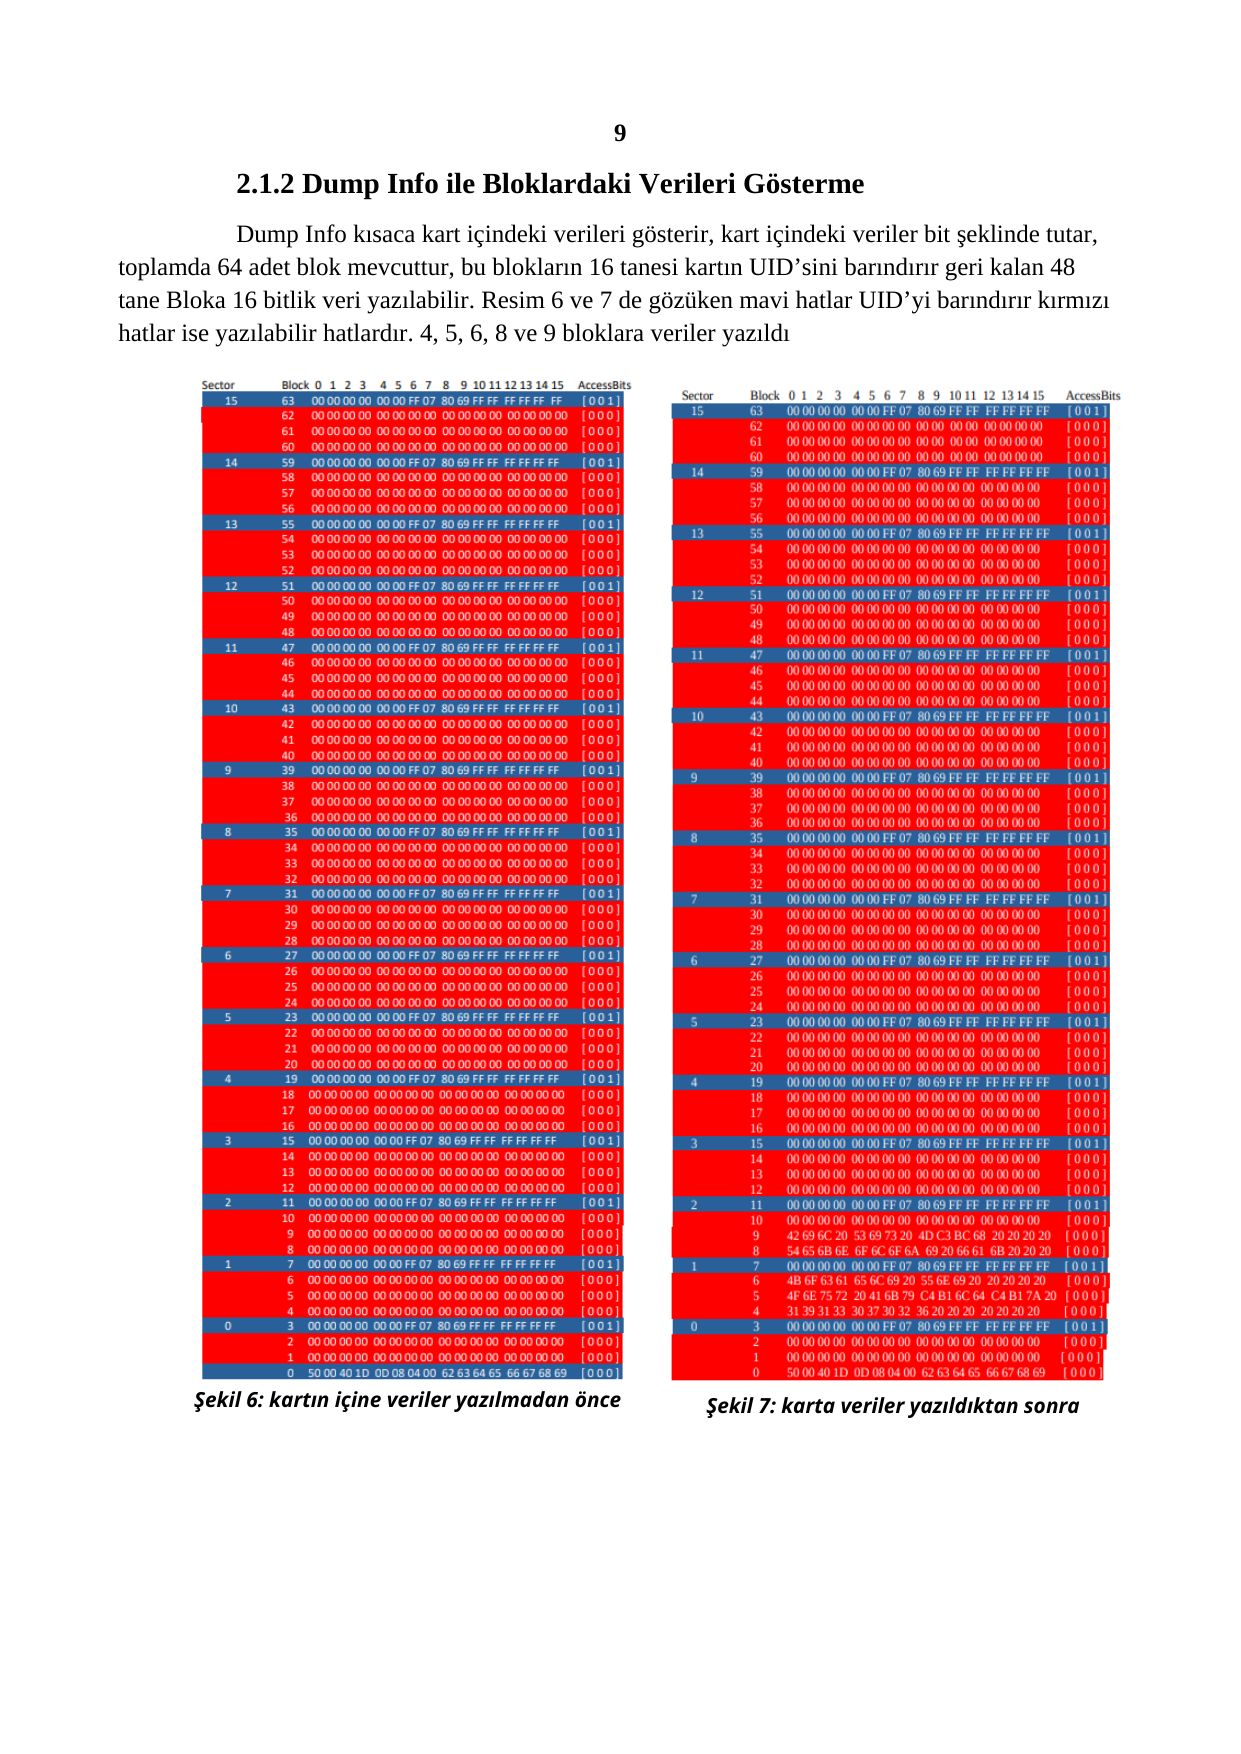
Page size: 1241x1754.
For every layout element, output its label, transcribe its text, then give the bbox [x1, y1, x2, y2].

text Dump Info kısaca kart içindeki verileri gösterir, kart içindeki veriler bit şeklinde tutar, toplamda 64 adet blok mevcuttur, bu blokların 16 tanesi kartın UID’sini barındırır geri kalan 48 tane Bloka 16 bitlik veri yazılabilir. Resim 6 ve 7 de gözüken mavi hatlar UID’yi barındırır kırmızı hatlar ise yazılabilir hatlardır. 4, 5, 6, 8 ve 9 bloklara veriler yazıldı [118, 219, 1122, 347]
text 2.1.2 Dump Info ile Bloklardaki Verileri Gösterme [118, 166, 1122, 199]
picture [664, 381, 1122, 1391]
text 9 [118, 118, 1122, 147]
text Şekil 7: karta veriler yazıldıktan sonra [665, 1391, 1121, 1419]
text Şekil 6: kartın içine veriler yazılmadan önce [181, 1386, 634, 1414]
picture [181, 370, 635, 1386]
